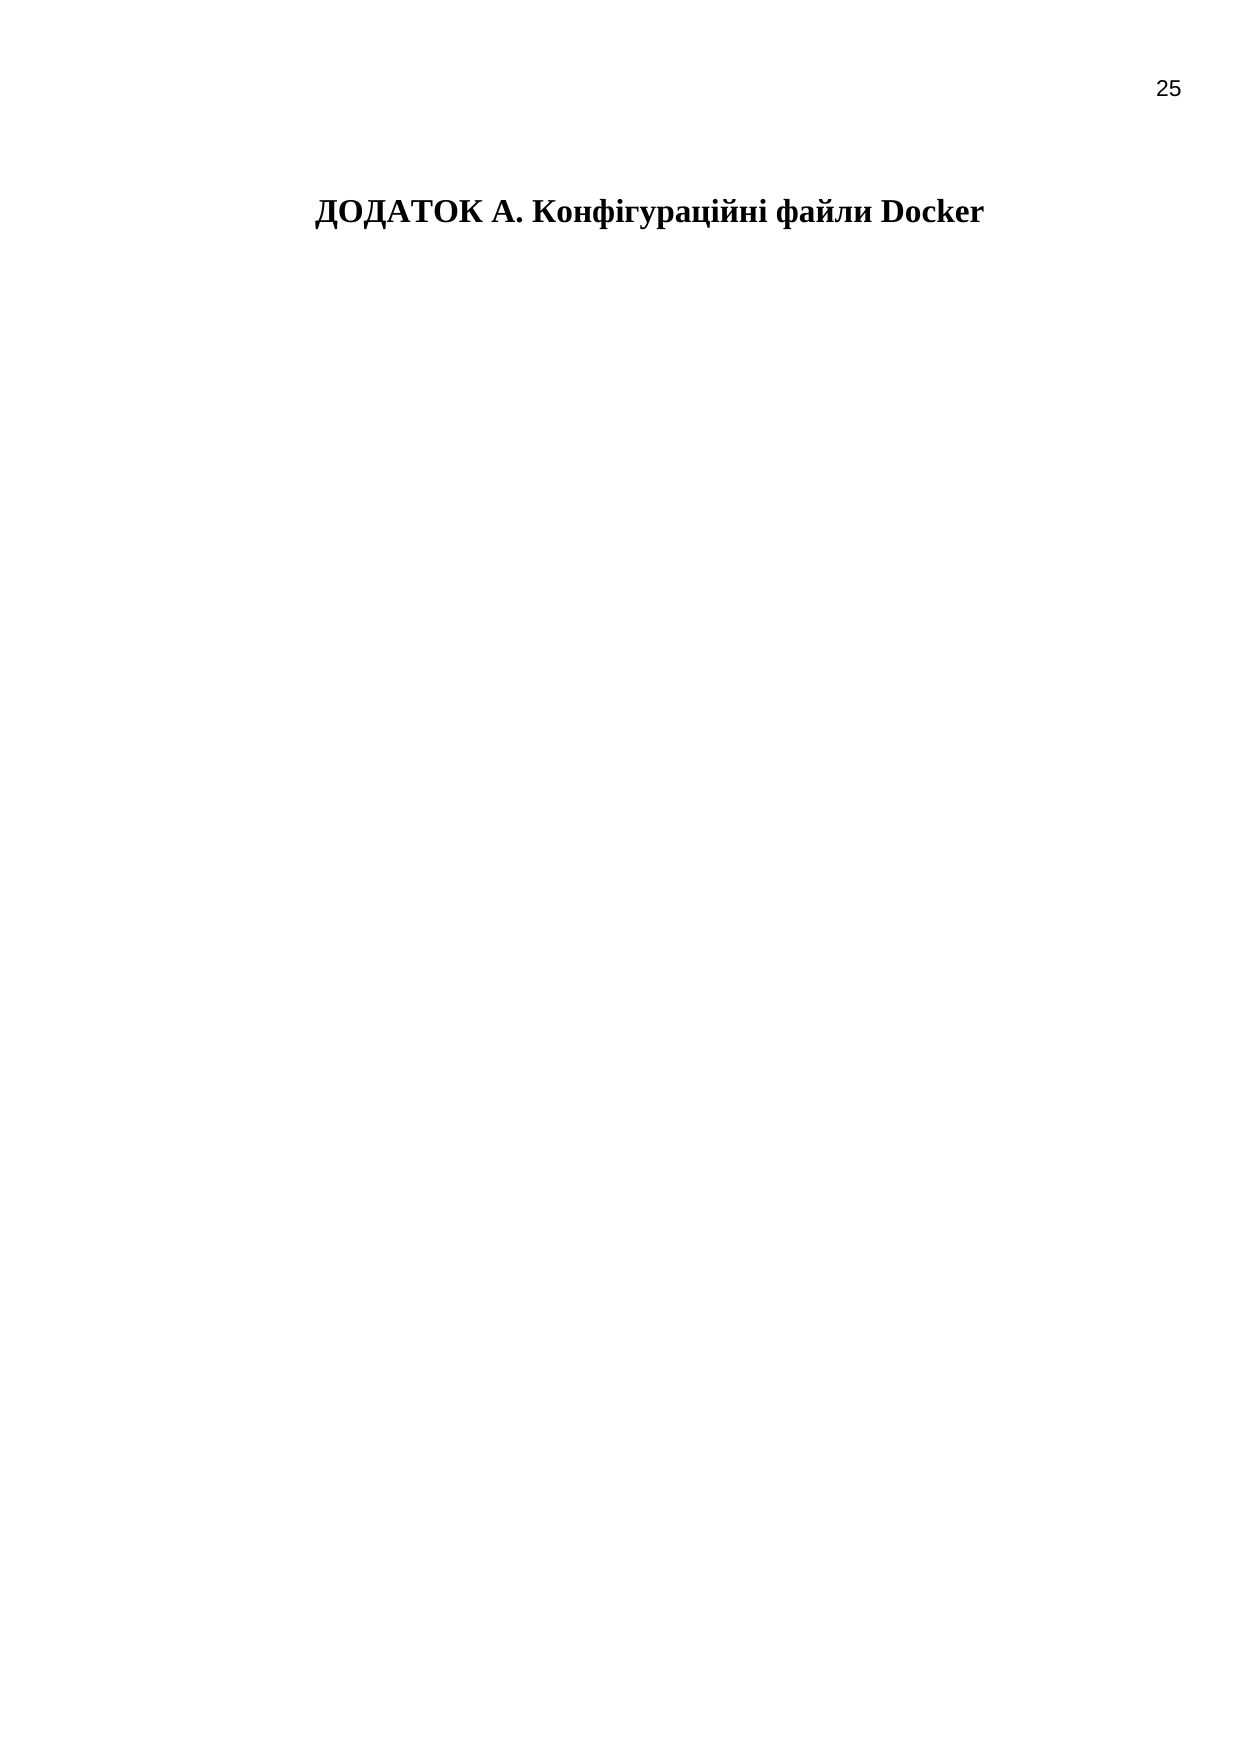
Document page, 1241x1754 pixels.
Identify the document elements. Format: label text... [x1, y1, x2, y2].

text ДОДАТОК А. Конфігураційні файли Docker [118, 192, 1181, 230]
